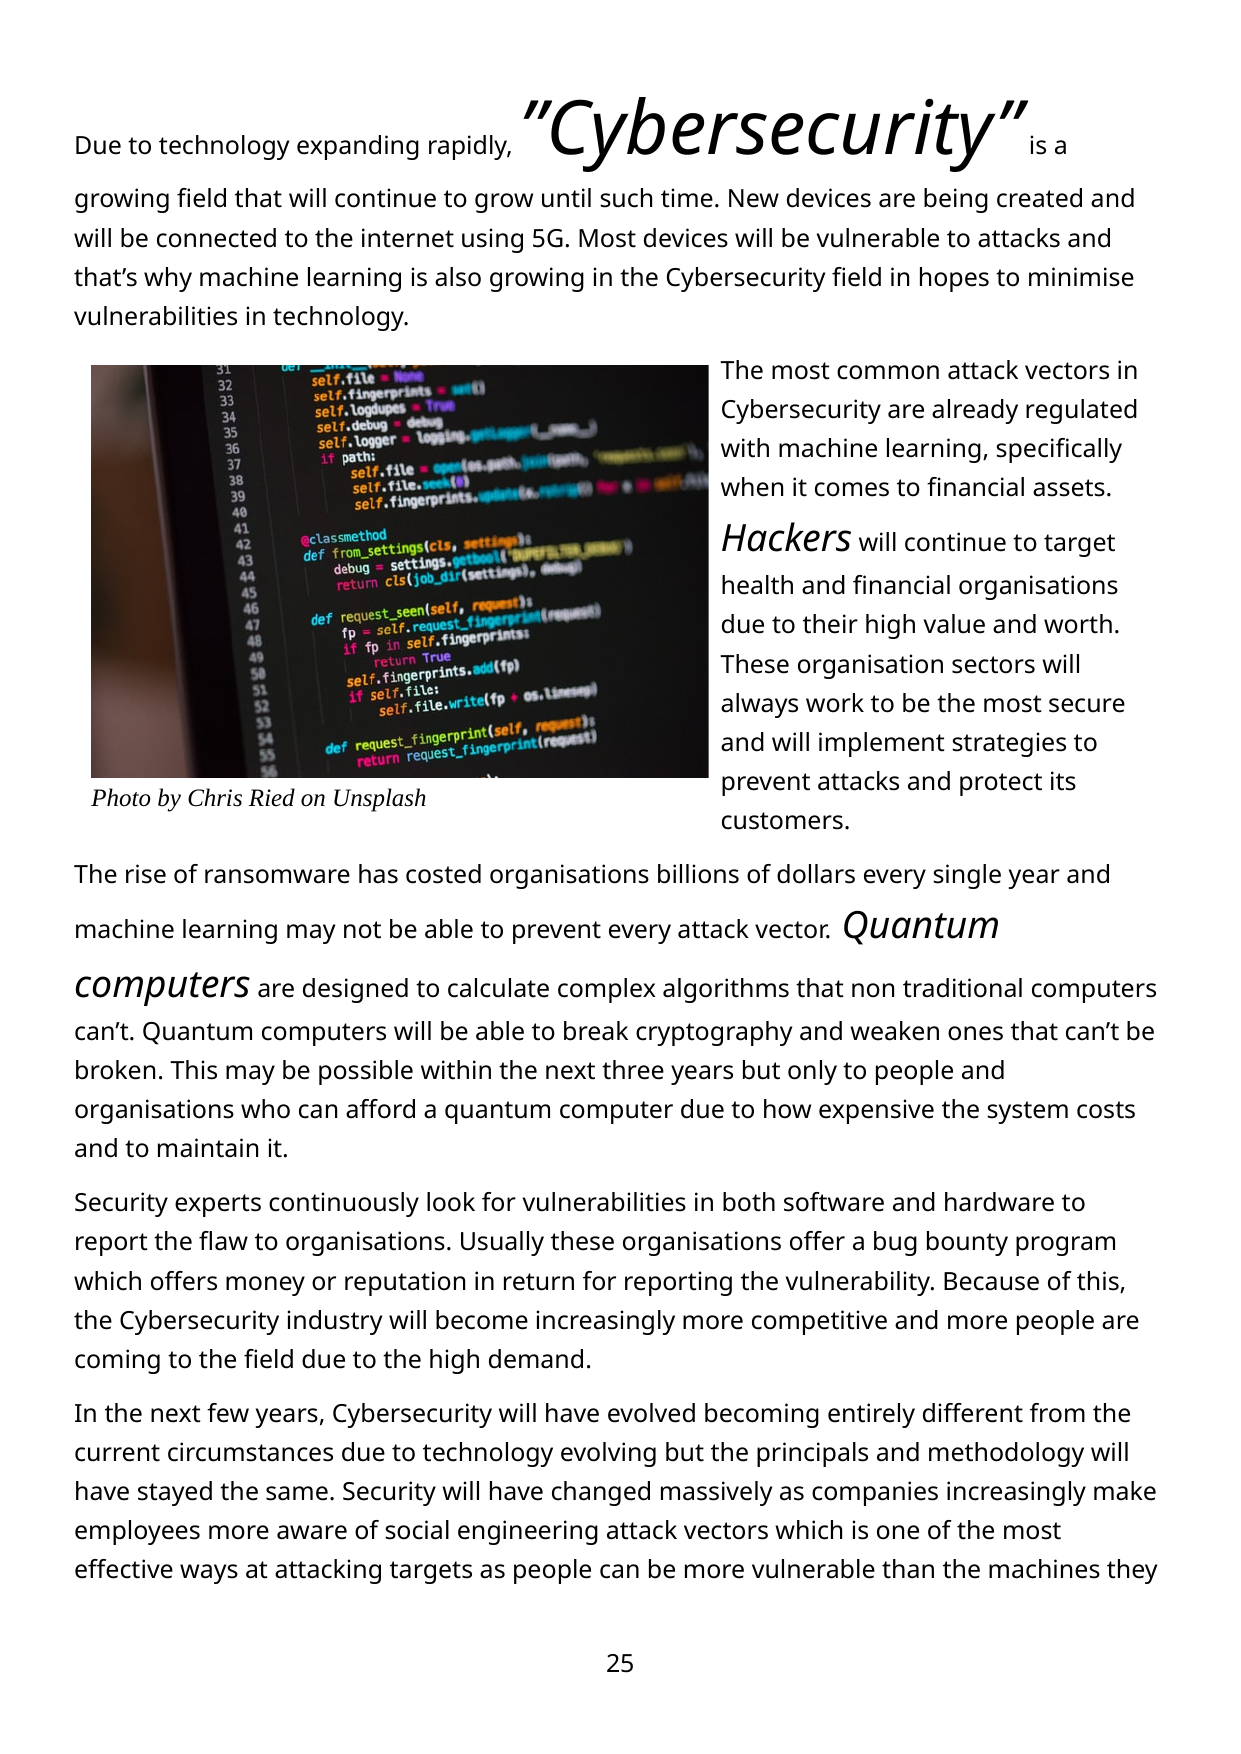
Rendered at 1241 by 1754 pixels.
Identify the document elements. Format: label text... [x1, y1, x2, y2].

text Security experts continuously look for vulnerabilities in both software and hardware to report the flaw to organisations. Usually these organisations offer a bug bounty program which offers money or reputation in return for reporting the vulnerability. Because of this, the Cybersecurity industry will become increasingly more competitive and more people are coming to the field due to the high demand. [74, 1185, 1166, 1376]
text The rise of ransomware has costed organisations billions of dollars every single year and machine learning may not be able to prevent every attack vector. Quantum computers are designed to calculate complex algorithms that non traditional computers can’t. Quantum computers will be able to break cryptography and weaken ones that can’t be broken. This may be possible within the next three years but only to people and organisations who can afford a quantum computer due to how expensive the system costs and to maintain it. [74, 857, 1166, 1165]
text Due to technology expanding rapidly, ”Cybersecurity” is a growing field that will continue to grow until such time. New devices are being created and will be connected to the internet using 5G. Most devices will be vulnerable to attacks and that’s why machine learning is also growing in the Cybersecurity field in hopes to minimise vulnerabilities in technology. [74, 74, 1166, 333]
text Photo by Chris Ried on Unsplash [91, 778, 709, 811]
text The most common attack vectors in Cybersecurity are already regulated with machine learning, specifically when it comes to financial assets. Hackers will continue to target health and financial organisations due to their high value and worth. These organisation sectors will always work to be the most secure and will implement strategies to prevent attacks and protect its customers. [74, 351, 1166, 837]
text In the next few years, Cybersecurity will have evolved becoming entirely different from the current circumstances due to technology evolving but the principals and methodology will have stayed the same. Security will have changed massively as companies increasingly make employees more aware of social engineering attack vectors which is one of the most effective ways at attacking targets as people can be more vulnerable than the machines they [74, 1395, 1166, 1586]
picture [91, 365, 709, 778]
